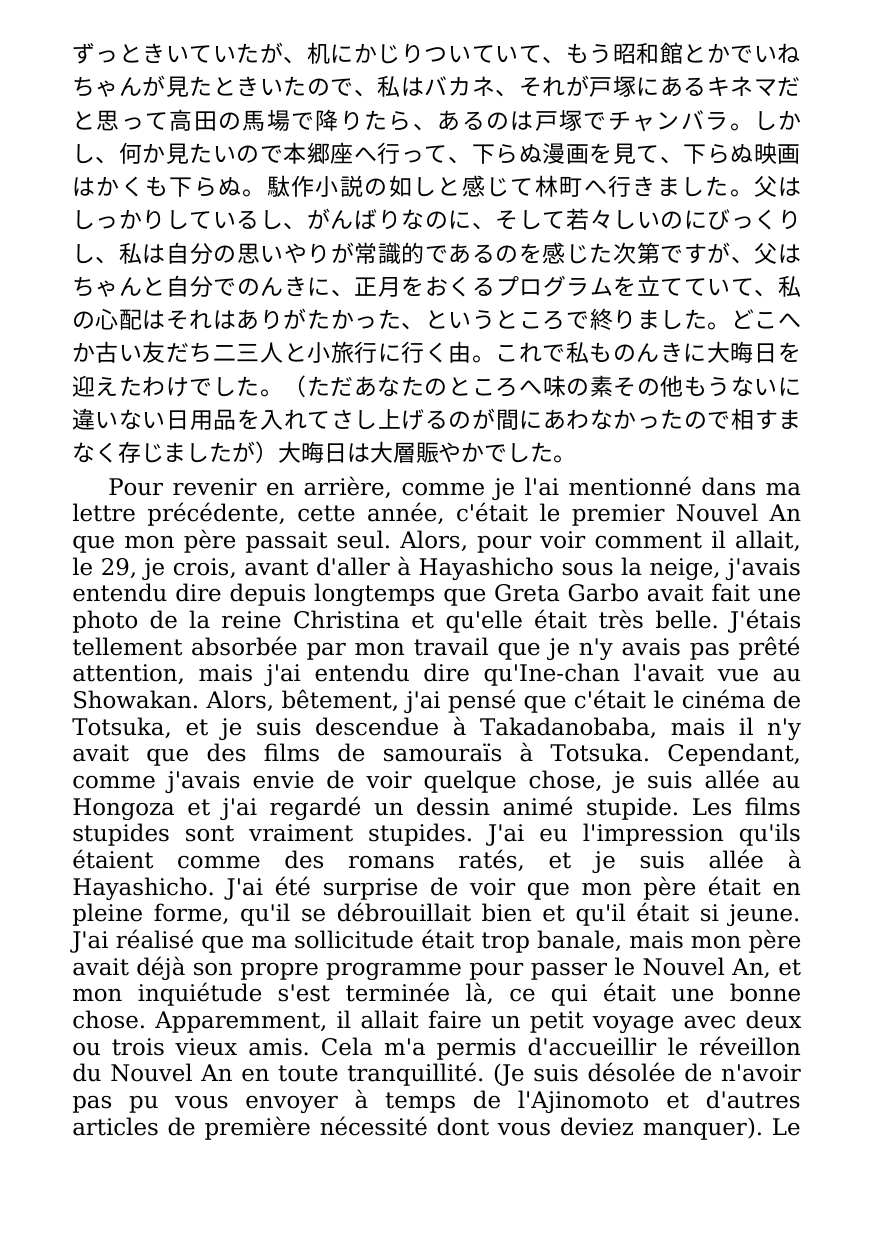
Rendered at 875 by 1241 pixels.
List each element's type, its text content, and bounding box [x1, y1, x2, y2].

text Pour revenir en arrière, comme je l'ai mentionné dans ma lettre précédente, cette année, c'était le premier Nouvel An que mon père passait seul. Alors, pour voir comment il allait, le 29, je crois, avant d'aller à Hayashicho sous la neige, j'avais entendu dire depuis longtemps que Greta Garbo avait fait une photo de la reine Christina et qu'elle était très belle. J'étais tellement absorbée par mon travail que je n'y avais pas prêté attention, mais j'ai entendu dire qu'Ine-chan l'avait vue au Showakan. Alors, bêtement, j'ai pensé que c'était le cinéma de Totsuka, et je suis descendue à Takadanobaba, mais il n'y avait que des films de samouraïs à Totsuka. Cependant, comme j'avais envie de voir quelque chose, je suis allée au Hongoza et j'ai regardé un dessin animé stupide. Les films stupides sont vraiment stupides. J'ai eu l'impression qu'ils étaient comme des romans ratés, et je suis allée à Hayashicho. J'ai été surprise de voir que mon père était en pleine forme, qu'il se débrouillait bien et qu'il était si jeune. J'ai réalisé que ma sollicitude était trop banale, mais mon père avait déjà son propre programme pour passer le Nouvel An, et mon inquiétude s'est terminée là, ce qui était une bonne chose. Apparemment, il allait faire un petit voyage avec deux ou trois vieux amis. Cela m'a permis d'accueillir le réveillon du Nouvel An en toute tranquillité. (Je suis désolée de n'avoir pas pu vous envoyer à temps de l'Ajinomoto et d'autres articles de première nécessité dont vous deviez manquer). Le [72, 474, 802, 1141]
text ずっときいていたが、机にかじりついていて、もう昭和館とかでいねちゃんが見たときいたので、私はバカネ、それが戸塚にあるキネマだと思って高田の馬場で降りたら、あるのは戸塚でチャンバラ。しかし、何か見たいので本郷座へ行って、下らぬ漫画を見て、下らぬ映画はかくも下らぬ。駄作小説の如しと感じて林町へ行きました。父はしっかりしているし、がんばりなのに、そして若々しいのにびっくりし、私は自分の思いやりが常識的であるのを感じた次第ですが、父はちゃんと自分でのんきに、正月をおくるプログラムを立てていて、私の心配はそれはありがたかった、というところで終りました。どこへか古い友だち二三人と小旅行に行く由。これで私ものんきに大晦日を迎えたわけでした。（ただあなたのところへ味の素その他もうないに違いない日用品を入れてさし上げるのが間にあわなかったので相すまなく存じましたが）大晦日は大層賑やかでした。 [72, 36, 802, 468]
